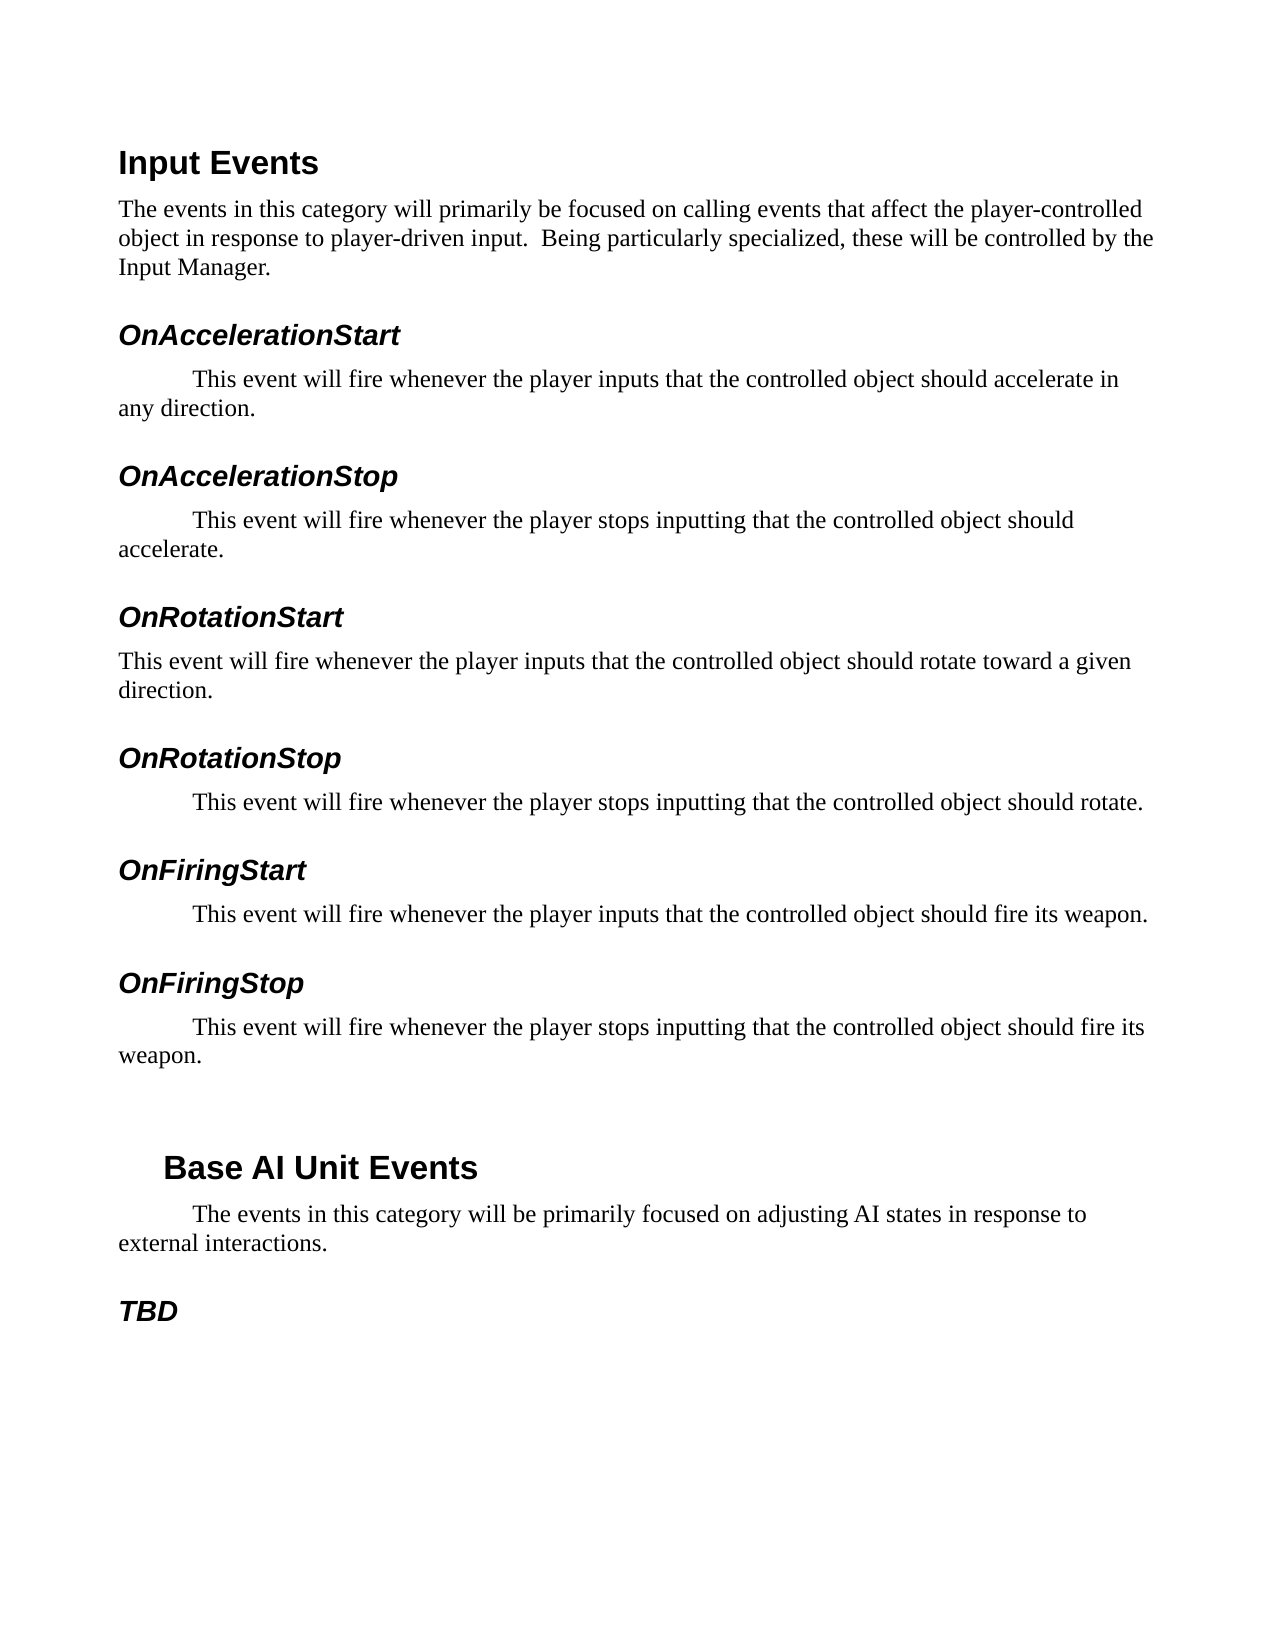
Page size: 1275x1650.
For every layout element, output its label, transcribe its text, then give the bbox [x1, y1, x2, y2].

text This event will fire whenever the player stops inputting that the controlled object should fire its weapon. [118, 1012, 1157, 1069]
text This event will fire whenever the player inputs that the controlled object should fire its weapon. [118, 899, 1157, 928]
subtitle OnRotationStart [118, 600, 1157, 634]
text This event will fire whenever the player inputs that the controlled object should accelerate in any direction. [118, 364, 1157, 422]
subtitle Base AI Unit Events [118, 1148, 1157, 1187]
subtitle OnAccelerationStart [118, 318, 1157, 352]
text This event will fire whenever the player stops inputting that the controlled object should rotate. [118, 787, 1157, 816]
text This event will fire whenever the player inputs that the controlled object should rotate toward a given direction. [118, 646, 1157, 704]
text The events in this category will primarily be focused on calling events that affect the player-controlled object in response to player-driven input. Being particularly specialized, these will be controlled by the Input Manager. [118, 194, 1157, 281]
subtitle OnAccelerationStop [118, 459, 1157, 493]
text The events in this category will be primarily focused on adjusting AI states in response to external interactions. [118, 1199, 1157, 1257]
subtitle TBD [118, 1294, 1157, 1328]
text This event will fire whenever the player stops inputting that the controlled object should accelerate. [118, 505, 1157, 563]
subtitle OnFiringStop [118, 966, 1157, 999]
subtitle Input Events [118, 143, 1157, 182]
subtitle OnRotationStop [118, 741, 1157, 775]
subtitle OnFiringStart [118, 853, 1157, 887]
